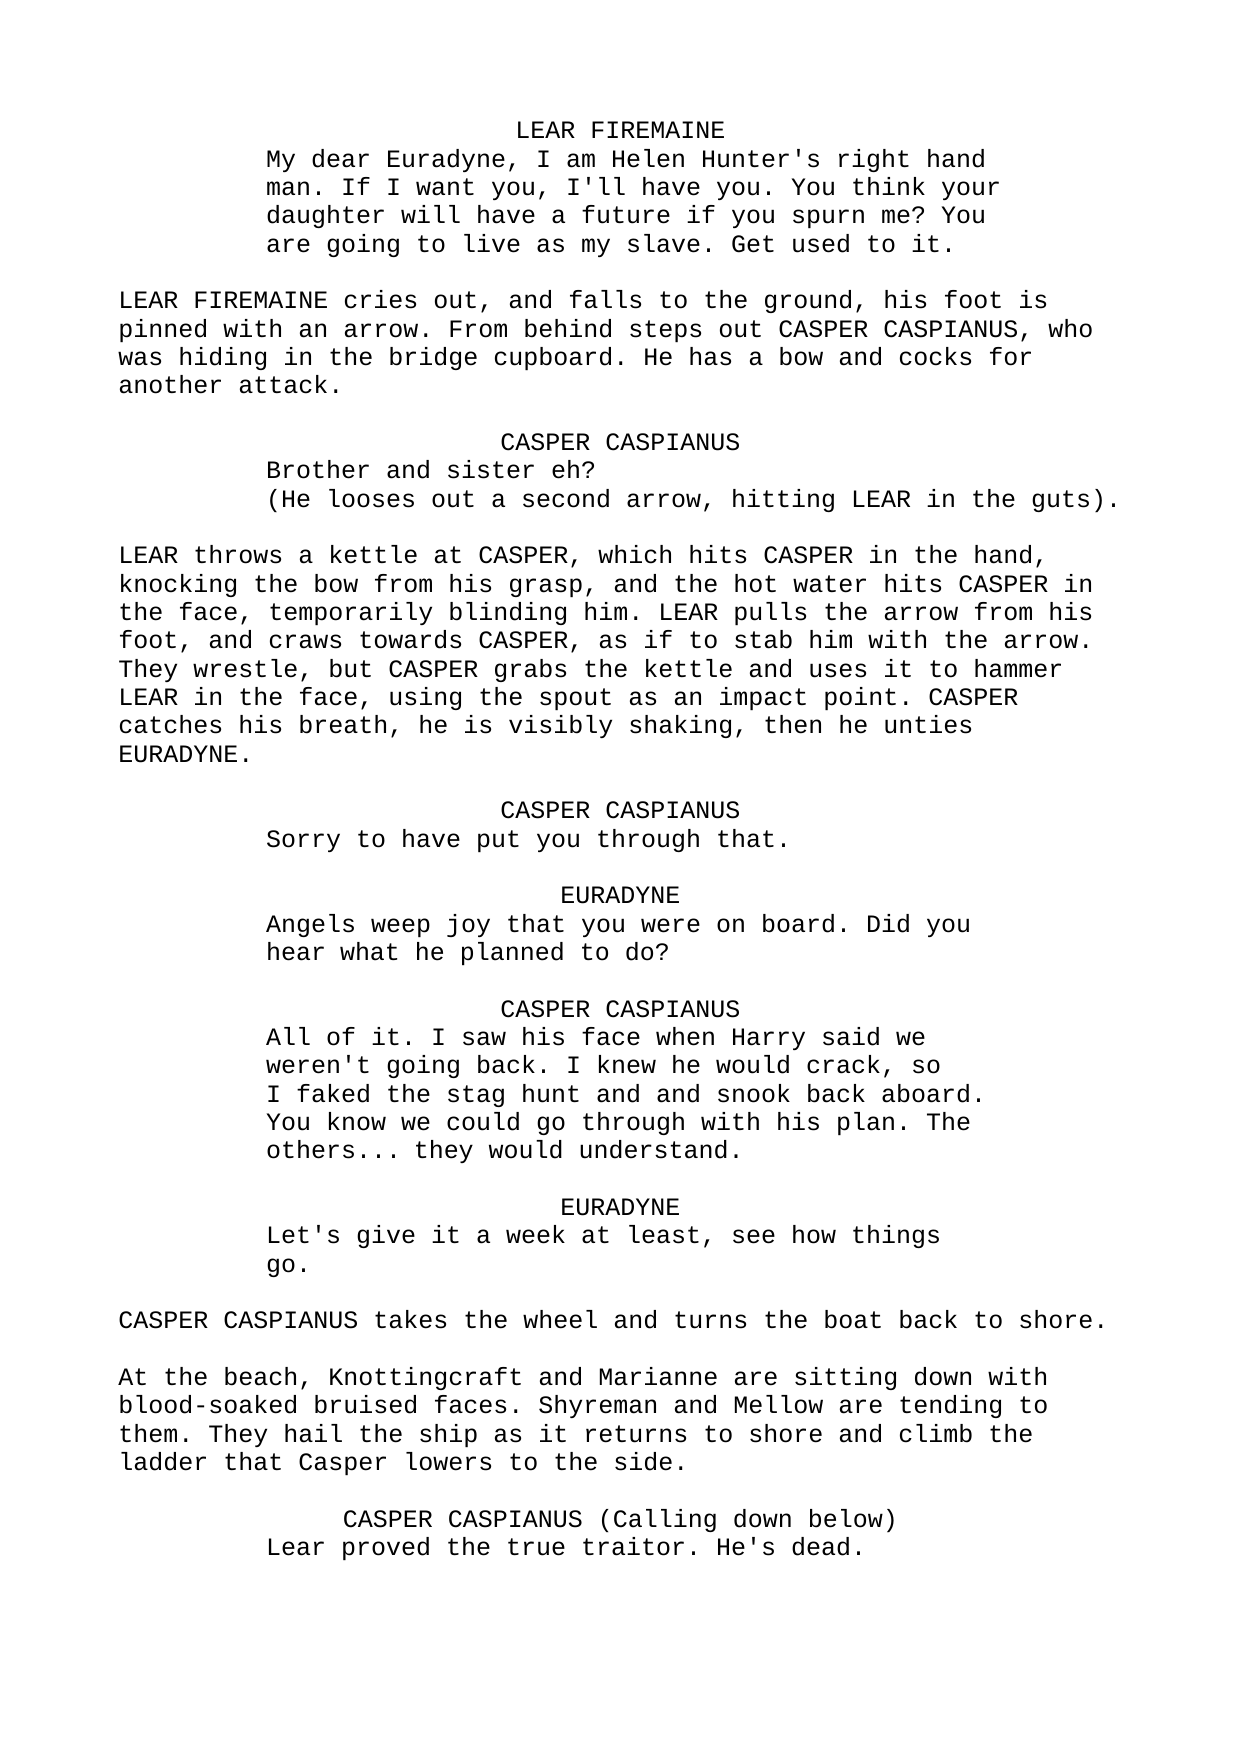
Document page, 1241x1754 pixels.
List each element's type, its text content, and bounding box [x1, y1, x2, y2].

text You know we could go through with his plan. The [118, 1110, 1122, 1138]
text LEAR FIREMAINE cries out, and falls to the ground, his foot is pinned with an arrow. From behind steps out CASPER CASPIANUS, who was hiding in the bridge cupboard. He has a bow and cocks for another attack. [118, 288, 1122, 401]
text CASPER CASPIANUS takes the wheel and turns the boat back to shore. [118, 1308, 1122, 1336]
text (He looses out a second arrow, hitting LEAR in the guts). [118, 486, 1122, 515]
text All of it. I saw his face when Harry said we [118, 1025, 1122, 1053]
text I faked the stag hunt and and snook back aboard. [118, 1081, 1122, 1110]
text Lear proved the true traitor. He's dead. [118, 1535, 1122, 1563]
text EURADYNE [118, 1195, 1122, 1223]
text Brother and sister eh? [118, 458, 1122, 486]
text CASPER CASPIANUS (Calling down below) [118, 1506, 1122, 1535]
text weren't going back. I knew he would crack, so [118, 1053, 1122, 1081]
text go. [118, 1251, 1122, 1280]
text CASPER CASPIANUS [118, 798, 1122, 826]
text LEAR throws a kettle at CASPER, which hits CASPER in the hand, knocking the bow from his grasp, and the hot water hits CASPER in the face, temporarily blinding him. LEAR pulls the arrow from his foot, and craws towards CASPER, as if to stab him with the arrow. They wrestle, but CASPER grabs the kettle and uses it to hammer LEAR in the face, using the spout as an impact point. CASPER catches his breath, he is visibly shaking, then he unties EURADYNE. [118, 543, 1122, 770]
text Sorry to have put you through that. [118, 826, 1122, 855]
text Let's give it a week at least, see how things [118, 1223, 1122, 1251]
text man. If I want you, I'll have you. You think your daughter will have a future if you spurn me? You [118, 175, 1122, 231]
text LEAR FIREMAINE [118, 118, 1122, 146]
text EURADYNE [118, 883, 1122, 911]
text My dear Euradyne, I am Helen Hunter's right hand [118, 146, 1122, 175]
text hear what he planned to do? [118, 940, 1122, 968]
text others... they would understand. [118, 1138, 1122, 1166]
text At the beach, Knottingcraft and Marianne are sitting down with blood-soaked bruised faces. Shyreman and Mellow are tending to them. They hail the ship as it returns to shore and climb the ladder that Casper lowers to the side. [118, 1365, 1122, 1478]
text are going to live as my slave. Get used to it. [118, 231, 1122, 260]
text CASPER CASPIANUS [118, 996, 1122, 1025]
text CASPER CASPIANUS [118, 430, 1122, 458]
text Angels weep joy that you were on board. Did you [118, 911, 1122, 940]
